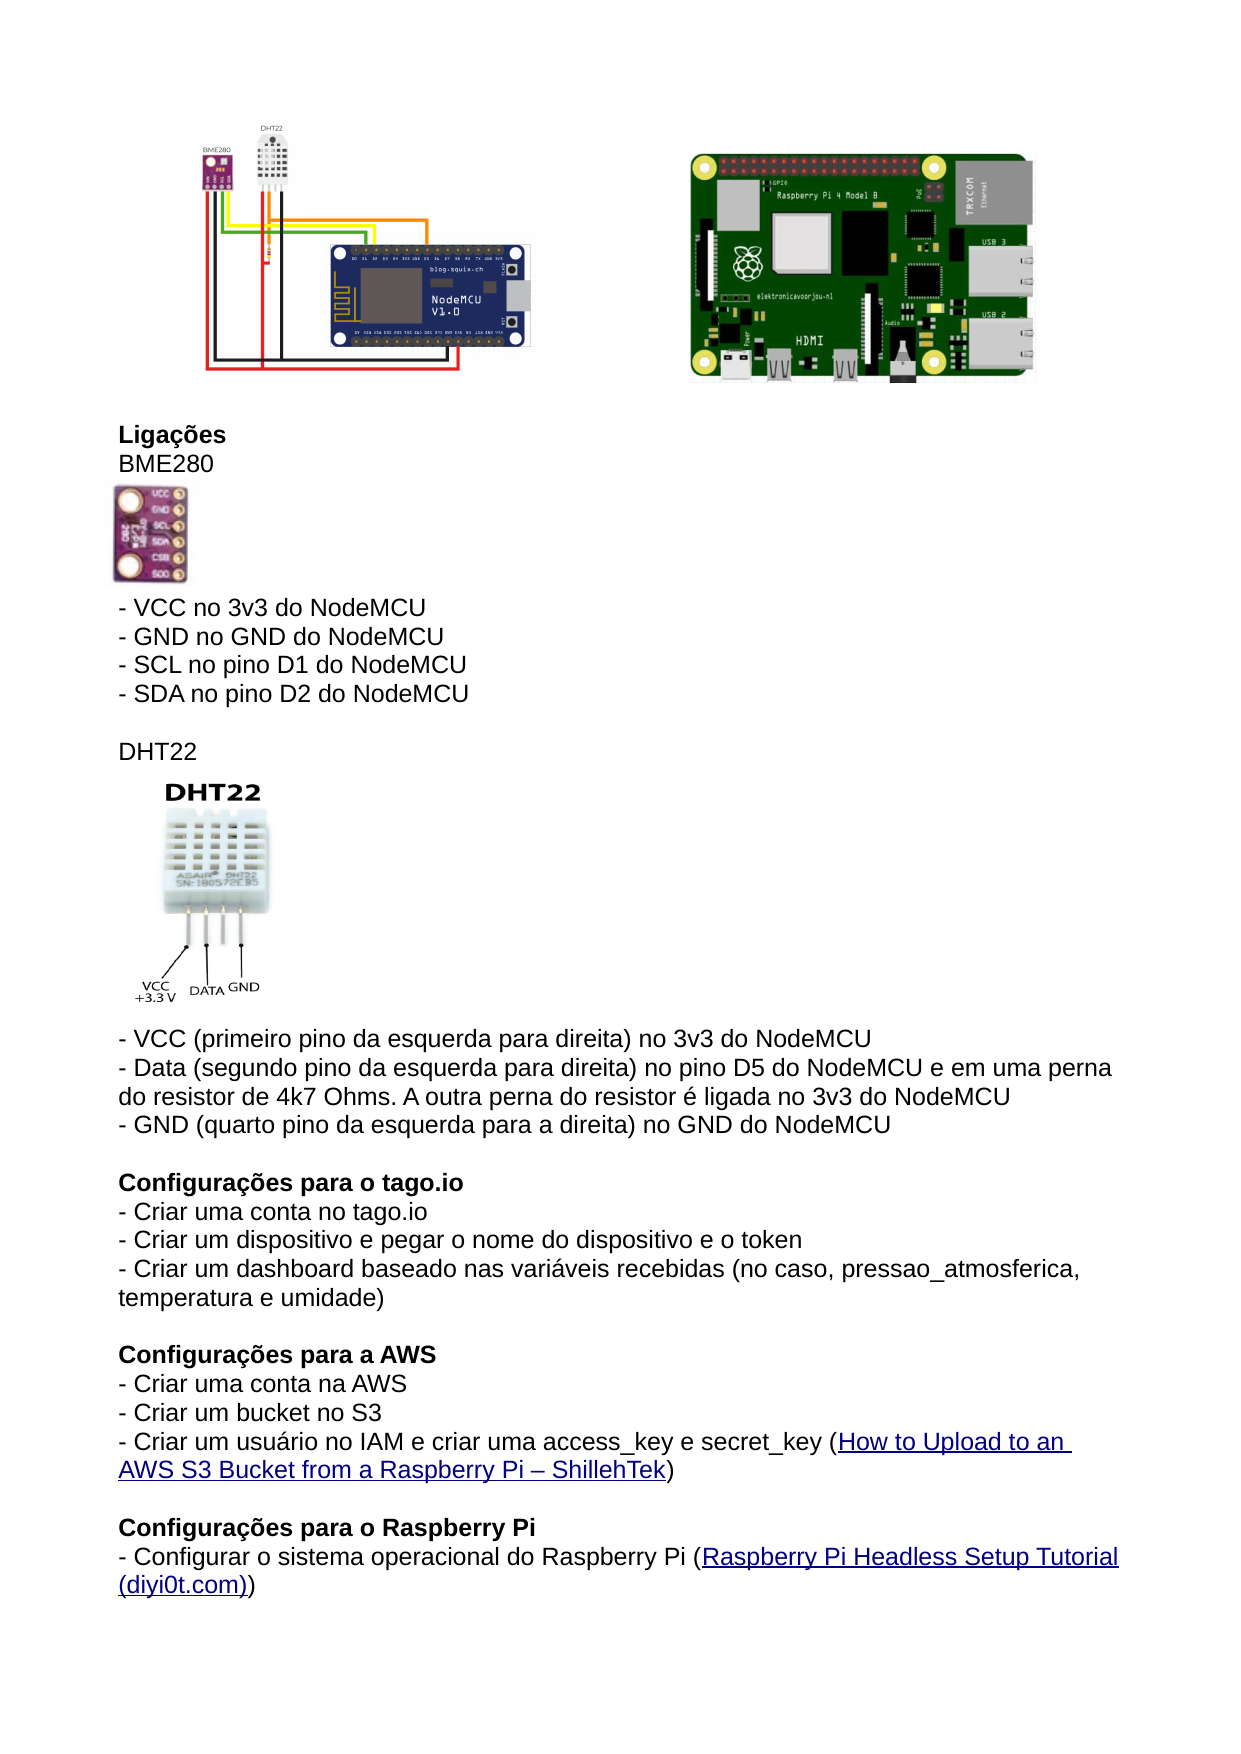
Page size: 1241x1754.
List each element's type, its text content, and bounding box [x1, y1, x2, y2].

text - VCC no 3v3 do NodeMCU [118, 593, 1122, 621]
text - Criar um dashboard baseado nas variáveis recebidas (no caso, pressao_atmosferica, temperatura e umidade) [118, 1254, 1122, 1311]
text - Criar um bucket no S3 [118, 1398, 1122, 1426]
text - Criar um dispositivo e pegar o nome do dispositivo e o token [118, 1225, 1122, 1254]
text - Criar uma conta na AWS [118, 1369, 1122, 1398]
text DHT22 [118, 736, 1122, 765]
text - Criar uma conta no tago.io [118, 1196, 1122, 1225]
text Configurações para o Raspberry Pi [118, 1513, 1122, 1541]
picture [124, 776, 304, 1009]
text BME280 [118, 449, 1122, 478]
text - GND (quarto pino da esquerda para a direita) no GND do NodeMCU [118, 1110, 1122, 1139]
text - Data (segundo pino da esquerda para direita) no pino D5 do NodeMCU e em uma perna do resistor de 4k7 Ohms. A outra perna do resistor é ligada no 3v3 do NodeMCU [118, 1053, 1122, 1110]
text - GND no GND do NodeMCU [118, 621, 1122, 650]
text Configurações para o tago.io [118, 1168, 1122, 1196]
picture [96, 479, 207, 589]
text - SCL no pino D1 do NodeMCU [118, 650, 1122, 679]
text - Configurar o sistema operacional do Raspberry Pi (Raspberry Pi Headless Setup Tutorial (diyi0t.com)) [118, 1541, 1122, 1599]
text Configurações para a AWS [118, 1340, 1122, 1369]
text - SDA no pino D2 do NodeMCU [118, 679, 1122, 708]
text - VCC (primeiro pino da esquerda para direita) no 3v3 do NodeMCU [118, 1024, 1122, 1053]
text - Criar um usuário no IAM e criar uma access_key e secret_key (How to Upload to an AWS S3 Bucket from a Raspberry Pi – ShillehTek) [118, 1426, 1122, 1484]
picture [118, 118, 1122, 392]
text Ligações [118, 420, 1122, 449]
